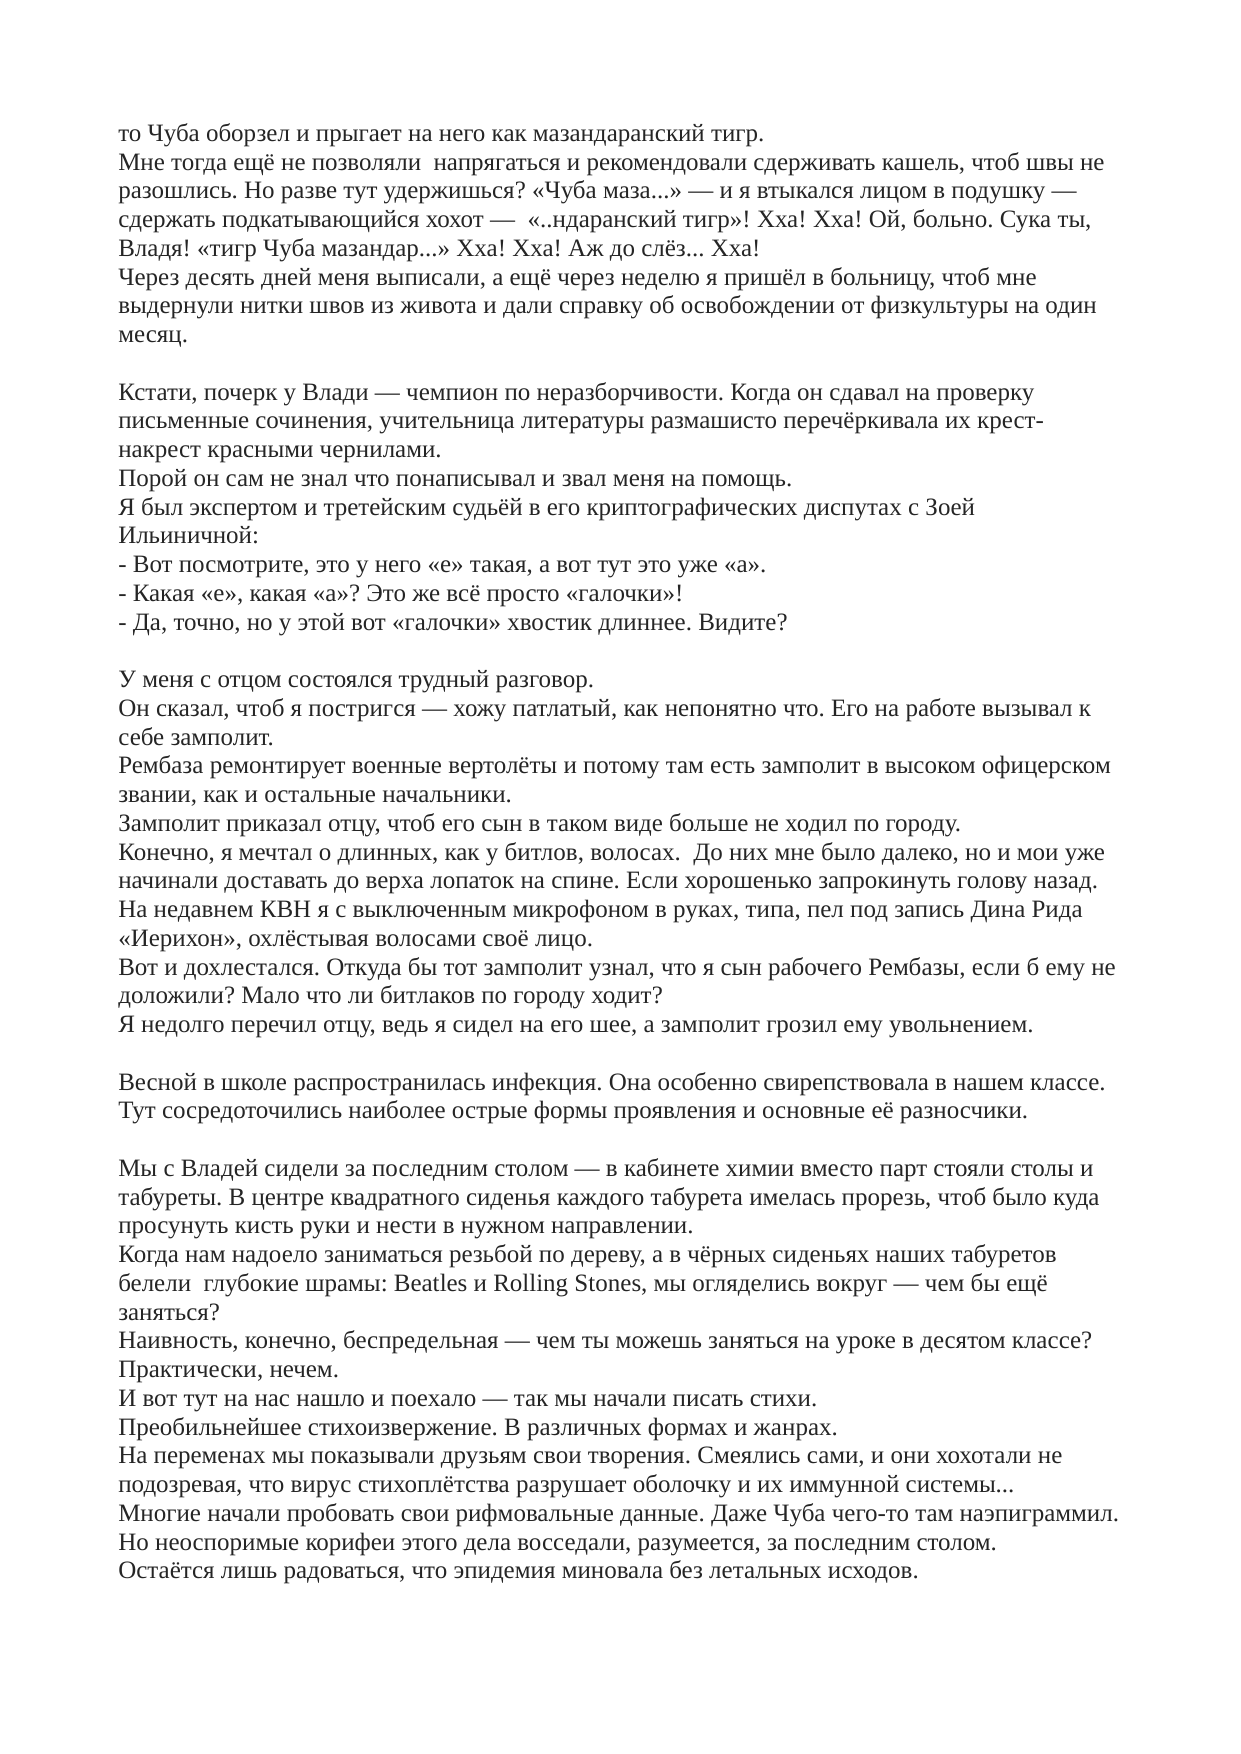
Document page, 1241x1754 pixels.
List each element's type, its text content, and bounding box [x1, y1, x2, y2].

text Я недолго перечил отцу, ведь я сидел на его шее, а замполит грозил ему увольнением. [118, 1009, 1122, 1038]
text Мне тогда ещё не позволяли напрягаться и рекомендовали сдерживать кашель, чтоб швы не разошлись. Но разве тут удержишься? «Чуба маза...» — и я втыкался лицом в подушку — сдержать подкатывающийся хохот — «..ндаранский тигр»! Хха! Хха! Ой, больно. Сука ты, Владя! «тигр Чуба мазандар...» Хха! Хха! Аж до слёз... Хха! [118, 147, 1122, 262]
text Кстати, почерк у Влади — чемпион по неразборчивости. Когда он сдавал на проверку письменные сочинения, учительница литературы размашисто перечёркивала их крест-накрест красными чернилами. [118, 377, 1122, 463]
text Но неоспоримые корифеи этого дела восседали, разумеется, за последним столом. [118, 1527, 1122, 1556]
text Замполит приказал отцу, чтоб его сын в таком виде больше не ходил по городу. [118, 808, 1122, 837]
text Порой он сам не знал что понаписывал и звал меня на помощь. [118, 463, 1122, 492]
text Конечно, я мечтал о длинных, как у битлов, волосах. До них мне было далеко, но и мои уже начинали доставать до верха лопаток на спине. Если хорошенько запрокинуть голову назад. [118, 837, 1122, 894]
text Наивность, конечно, беспредельная — чем ты можешь заняться на уроке в десятом классе? Практически, нечем. [118, 1326, 1122, 1383]
text - Да, точно, но у этой вот «галочки» хвостик длиннее. Видите? [118, 607, 1122, 636]
text Многие начали пробовать свои рифмовальные данные. Даже Чуба чего-то там наэпиграммил. [118, 1498, 1122, 1527]
text Когда нам надоело заниматься резьбой по дереву, а в чёрных сиденьях наших табуретов белели глубокие шрамы: Beatles и Rolling Stones, мы огляделись вокруг — чем бы ещё заняться? [118, 1239, 1122, 1326]
text У меня с отцом состоялся трудный разговор. [118, 664, 1122, 693]
text Преобильнейшее стихоизвержение. В различных формах и жанрах. [118, 1412, 1122, 1441]
text Мы с Владей сидели за последним столом — в кабинете химии вместо парт стояли столы и табуреты. В центре квадратного сиденья каждого табурета имелась прорезь, чтоб было куда просунуть кисть руки и нести в нужном направлении. [118, 1153, 1122, 1239]
text Рембаза ремонтирует военные вертолёты и потому там есть замполит в высоком офицерском звании, как и остальные начальники. [118, 751, 1122, 808]
text Весной в школе распространилась инфекция. Она особенно свирепствовала в нашем классе. Тут сосредоточились наиболее острые формы проявления и основные её разносчики. [118, 1067, 1122, 1124]
text Через десять дней меня выписали, а ещё через неделю я пришёл в больницу, чтоб мне выдернули нитки швов из живота и дали справку об освобождении от физкультуры на один месяц. [118, 262, 1122, 348]
text На переменах мы показывали друзьям свои творения. Смеялись сами, и они хохотали не подозревая, что вирус стихоплётства разрушает оболочку и их иммунной системы... [118, 1441, 1122, 1498]
text И вот тут на нас нашло и поехало — так мы начали писать стихи. [118, 1383, 1122, 1412]
text Остаётся лишь радоваться, что эпидемия миновала без летальных исходов. [118, 1556, 1122, 1584]
text то Чуба оборзел и прыгает на него как мазандаранский тигр. [118, 118, 1122, 147]
text Вот и дохлестался. Откуда бы тот замполит узнал, что я сын рабочего Рембазы, если б ему не доложили? Мало что ли битлаков по городу ходит? [118, 952, 1122, 1009]
text Я был экспертом и третейским судьёй в его криптографических диспутах с Зоей Ильиничной: [118, 492, 1122, 549]
text - Вот посмотрите, это у него «е» такая, а вот тут это уже «а». [118, 549, 1122, 578]
text Он сказал, чтоб я постригся — хожу патлатый, как непонятно что. Его на работе вызывал к себе замполит. [118, 693, 1122, 751]
text - Какая «е», какая «а»? Это же всё просто «галочки»! [118, 578, 1122, 607]
text На недавнем КВН я с выключенным микрофоном в руках, типа, пел под запись Дина Рида «Иерихон», охлёстывая волосами своё лицо. [118, 894, 1122, 952]
